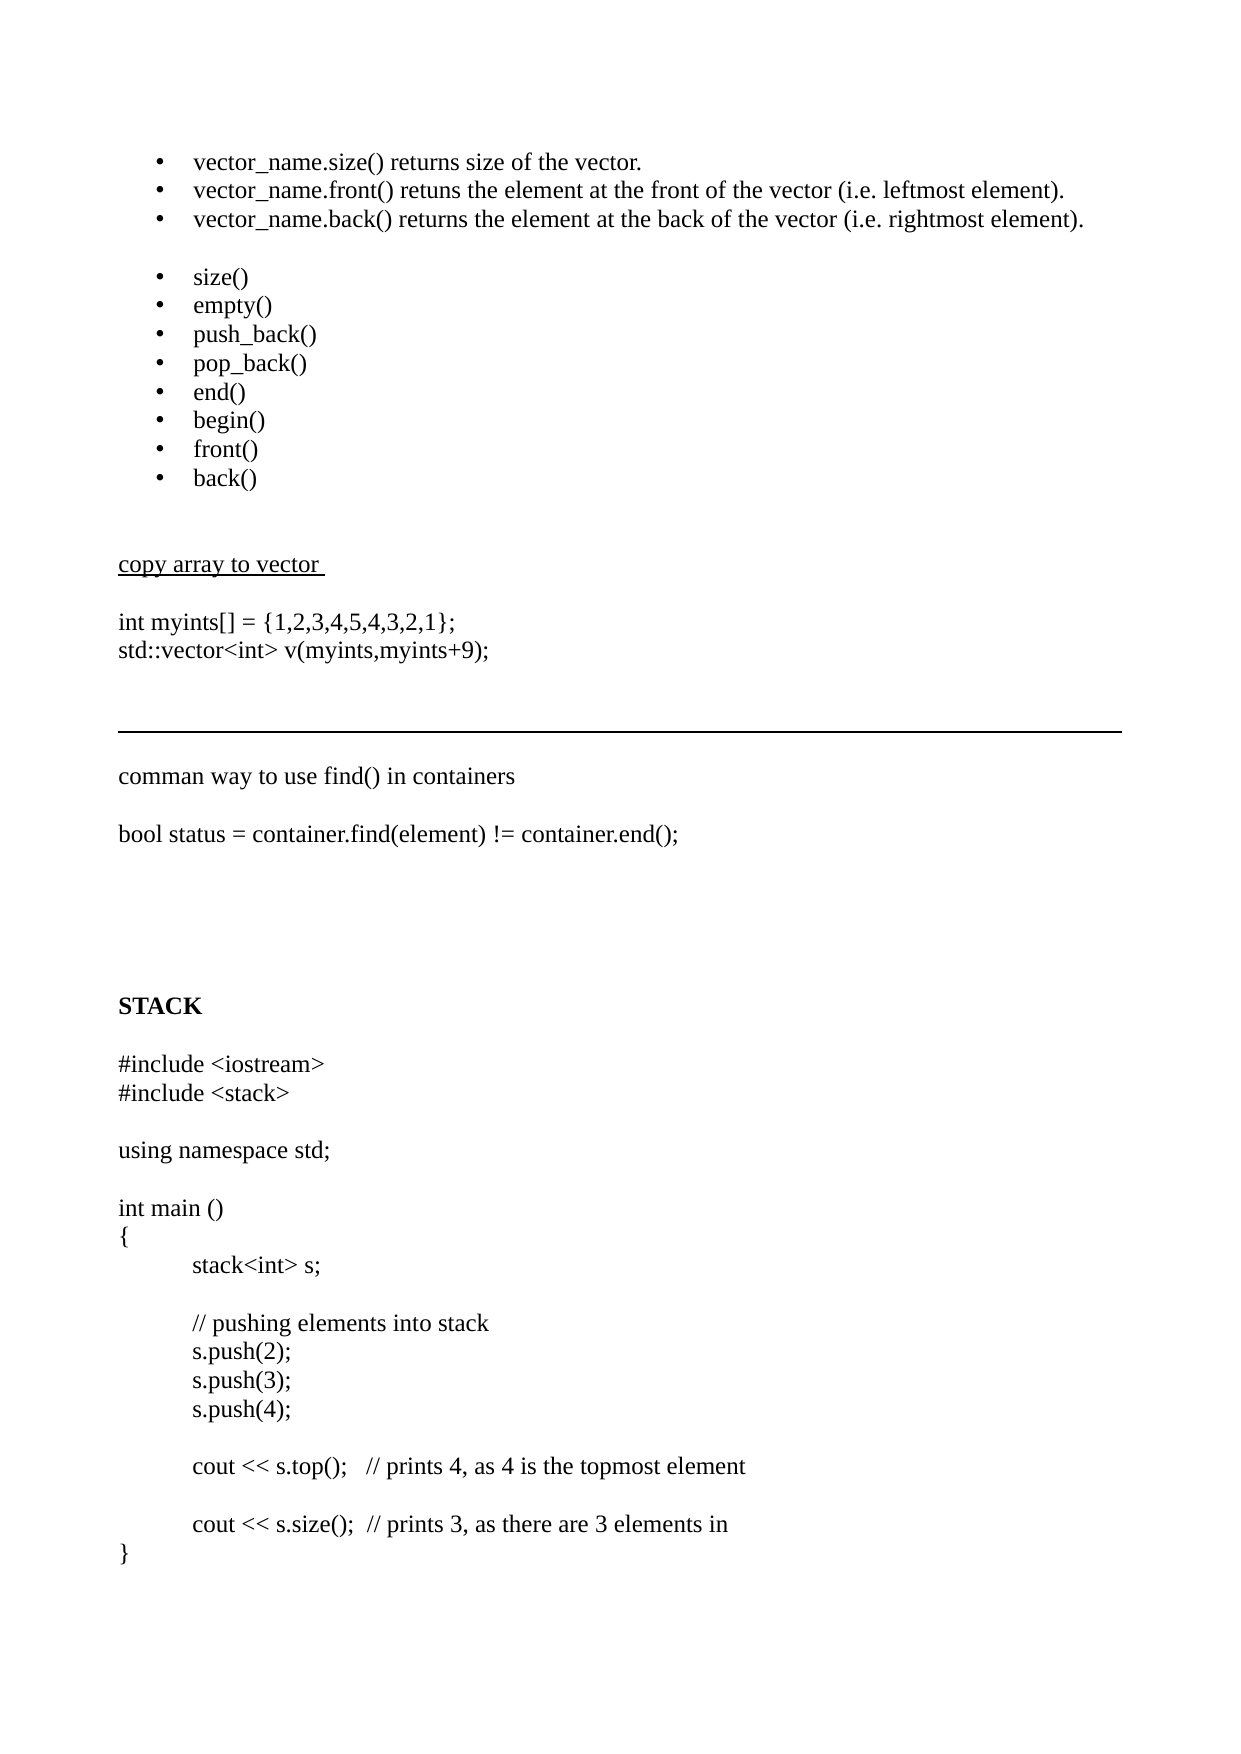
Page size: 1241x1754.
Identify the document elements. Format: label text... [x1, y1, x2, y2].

text int myints[] = {1,2,3,4,5,4,3,2,1}; [118, 607, 1122, 636]
text s.push(4); [118, 1394, 1122, 1423]
list vector_name.size() returns size of the vector. [156, 147, 1122, 176]
text std::vector<int> v(myints,myints+9); [118, 636, 1122, 664]
list vector_name.front() retuns the element at the front of the vector (i.e. leftmost element). [156, 176, 1122, 204]
text STACK [118, 991, 1122, 1020]
text int main () [118, 1193, 1122, 1221]
list front() [156, 434, 1122, 463]
list push_back() [156, 319, 1122, 348]
list back() [156, 463, 1122, 492]
list pop_back() [156, 348, 1122, 377]
text comman way to use find() in containers [118, 761, 1122, 790]
text bool status = container.find(element) != container.end(); [118, 819, 1122, 848]
list begin() [156, 406, 1122, 434]
text stack<int> s; [118, 1250, 1122, 1279]
list end() [156, 377, 1122, 406]
text using namespace std; [118, 1135, 1122, 1164]
text copy array to vector [118, 549, 1122, 578]
text #include <iostream> [118, 1049, 1122, 1078]
text cout << s.size(); // prints 3, as there are 3 elements in [118, 1509, 1122, 1538]
text } [118, 1538, 1122, 1566]
list size() [156, 262, 1122, 291]
text { [118, 1221, 1122, 1250]
text s.push(2); [118, 1336, 1122, 1365]
text // pushing elements into stack [118, 1308, 1122, 1336]
text cout << s.top(); // prints 4, as 4 is the topmost element [118, 1451, 1122, 1480]
text s.push(3); [118, 1365, 1122, 1394]
list vector_name.back() returns the element at the back of the vector (i.e. rightmost element). [156, 204, 1122, 233]
list empty() [156, 291, 1122, 319]
text #include <stack> [118, 1078, 1122, 1106]
